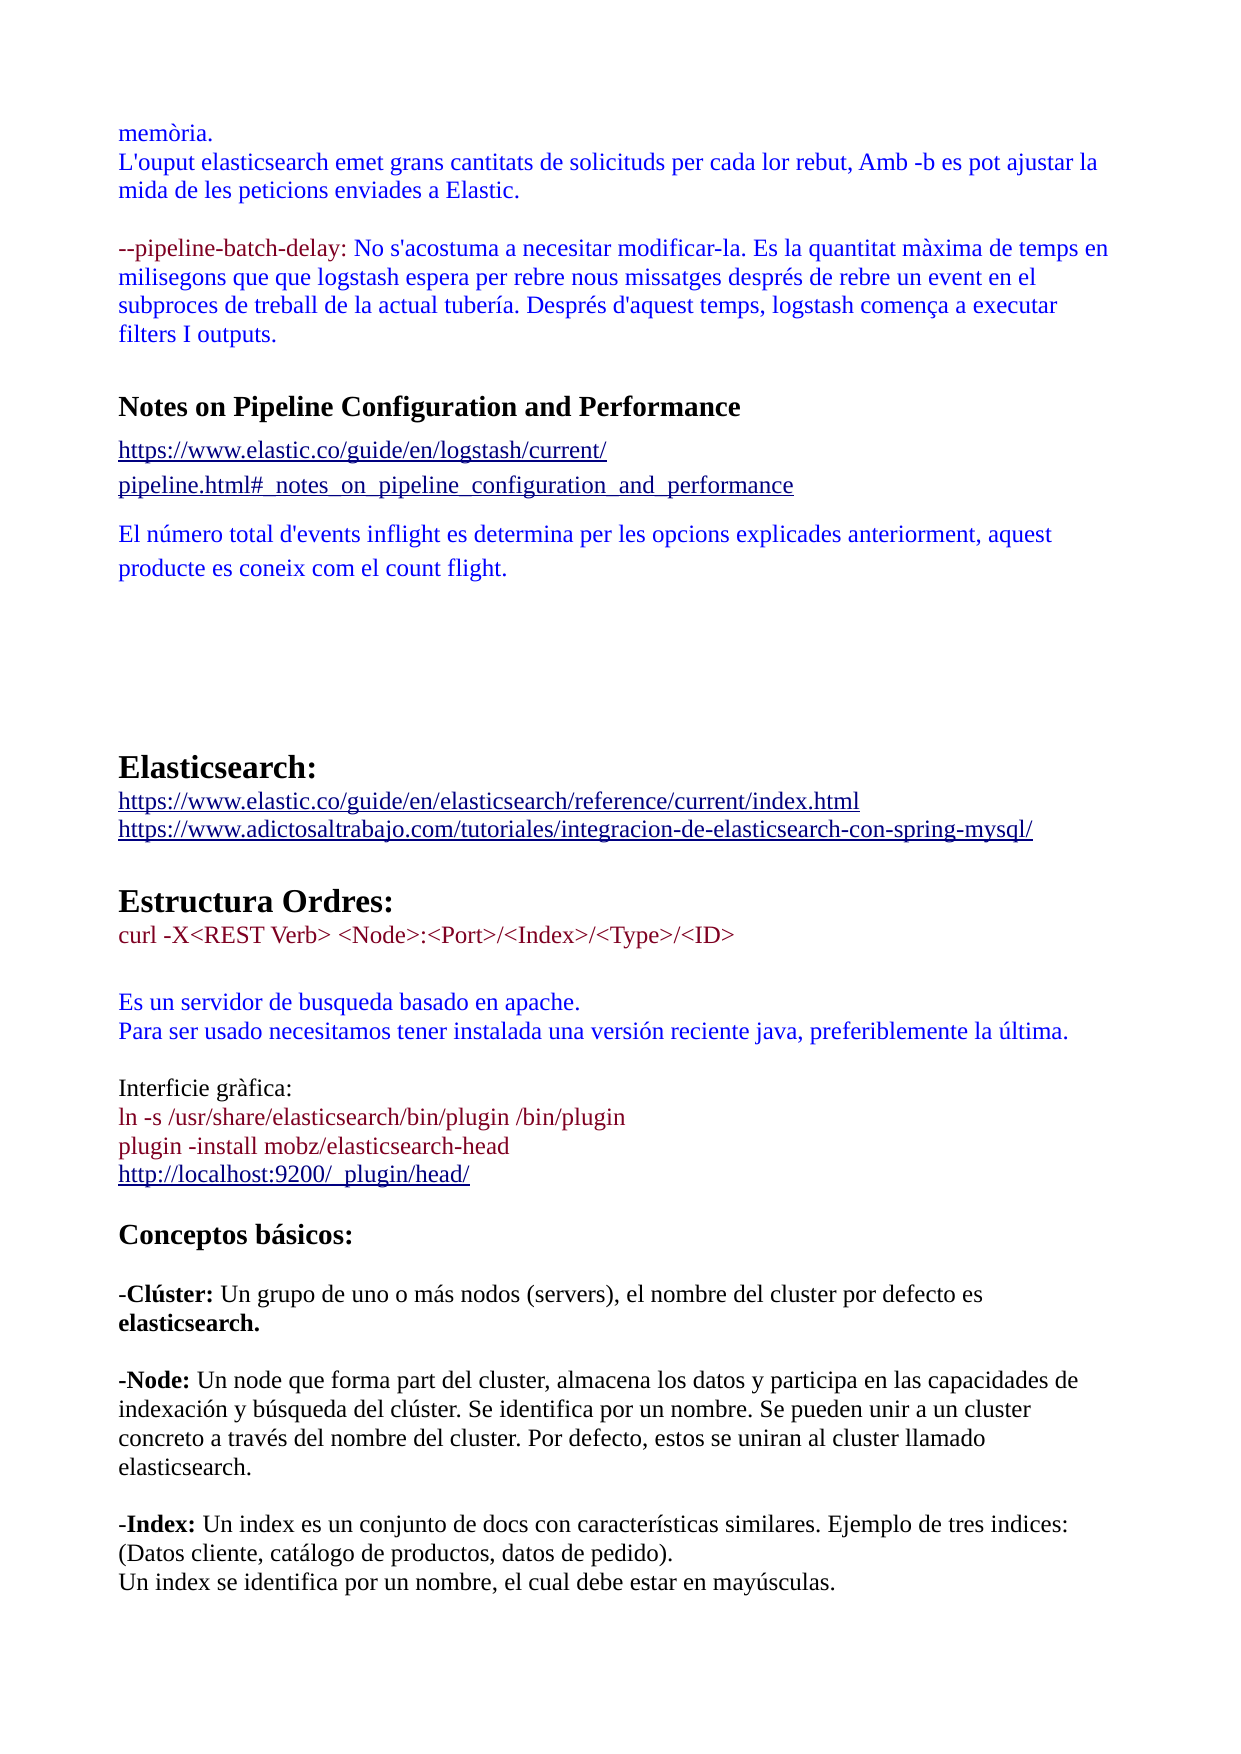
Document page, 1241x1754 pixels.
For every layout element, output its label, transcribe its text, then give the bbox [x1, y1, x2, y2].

text ln -s /usr/share/elasticsearch/bin/plugin /bin/plugin [118, 1102, 1122, 1131]
text Elasticsearch: [118, 747, 1122, 786]
text L'ouput elasticsearch emet grans cantitats de solicituds per cada lor rebut, Amb -b es pot ajustar la mida de les peticions enviades a Elastic. [118, 147, 1122, 204]
text https://www.elastic.co/guide/en/logstash/current/pipeline.html#_notes_on_pipeline_configuration_and_performance [118, 435, 1122, 499]
text https://www.adictosaltrabajo.com/tutoriales/integracion-de-elasticsearch-con-spring-mysql/ [118, 814, 1122, 843]
text memòria. [118, 118, 1122, 147]
text Un index se identifica por un nombre, el cual debe estar en mayúsculas. [118, 1567, 1122, 1596]
text -Index: Un index es un conjunto de docs con características similares. Ejemplo de tres indices: (Datos cliente, catálogo de productos, datos de pedido). [118, 1509, 1122, 1567]
text plugin -install mobz/elasticsearch-head [118, 1131, 1122, 1159]
text El número total d'events inflight es determina per les opcions explicades anteriorment, aquest producte es coneix com el count flight. [118, 519, 1122, 582]
text curl -X<REST Verb> <Node>:<Port>/<Index>/<Type>/<ID> [118, 920, 1122, 949]
subtitle Notes on Pipeline Configuration and Performance [118, 389, 1122, 423]
text Para ser usado necesitamos tener instalada una versión reciente java, preferiblemente la última. [118, 1016, 1122, 1044]
text -Node: Un node que forma part del cluster, almacena los datos y participa en las capacidades de indexación y búsqueda del clúster. Se identifica por un nombre. Se pueden unir a un cluster concreto a través del nombre del cluster. Por defecto, estos se uniran al cluster llamado elasticsearch. [118, 1366, 1122, 1481]
text Es un servidor de busqueda basado en apache. [118, 987, 1122, 1016]
text https://www.elastic.co/guide/en/elasticsearch/reference/current/index.html [118, 786, 1122, 814]
text Interficie gràfica: [118, 1073, 1122, 1102]
text --pipeline-batch-delay: No s'acostuma a necesitar modificar-la. Es la quantitat màxima de temps en milisegons que que logstash espera per rebre nous missatges després de rebre un event en el subproces de treball de la actual tubería. Després d'aquest temps, logstash comença a executar filters I outputs. [118, 233, 1122, 348]
text Conceptos básicos: [118, 1217, 1122, 1251]
text Estructura Ordres: [118, 882, 1122, 920]
text -Clúster: Un grupo de uno o más nodos (servers), el nombre del cluster por defecto es elasticsearch. [118, 1279, 1122, 1337]
text http://localhost:9200/_plugin/head/ [118, 1159, 1122, 1188]
